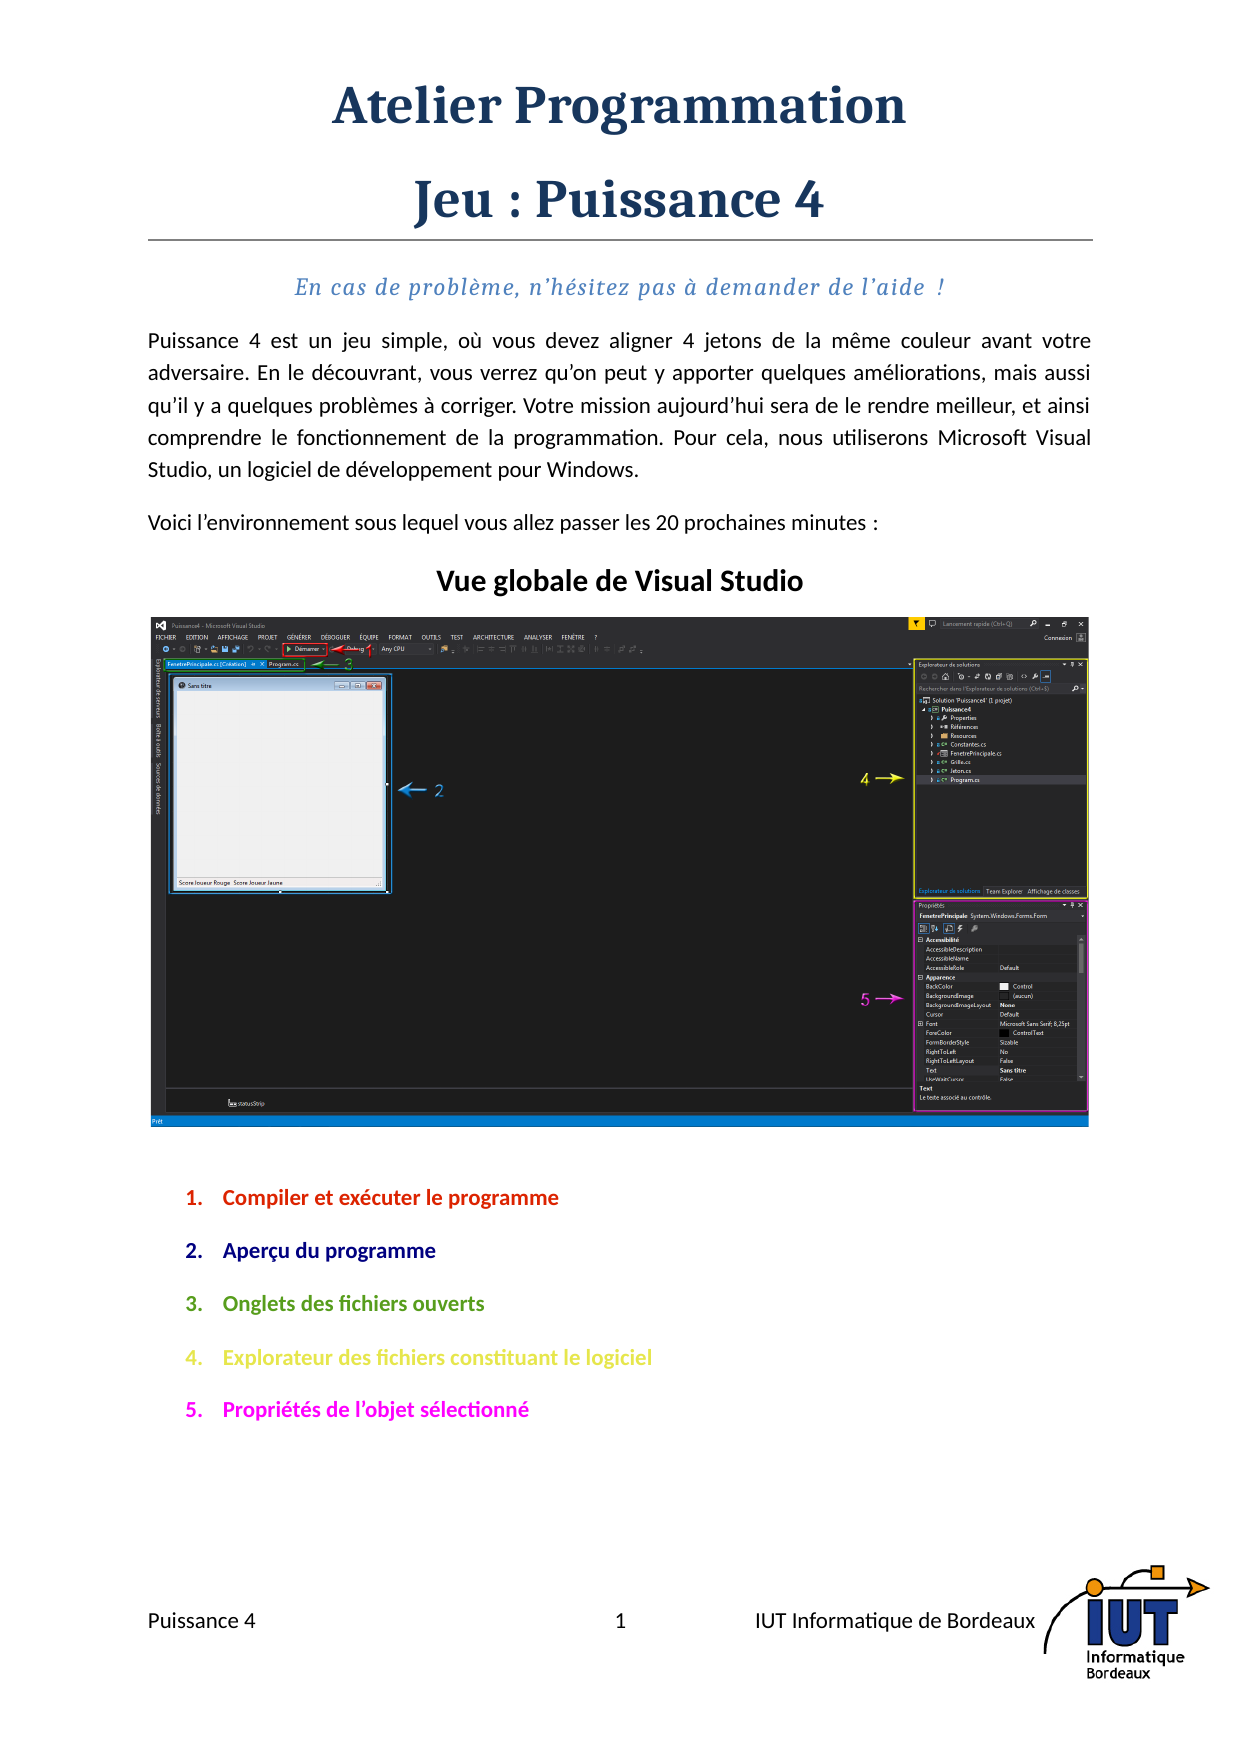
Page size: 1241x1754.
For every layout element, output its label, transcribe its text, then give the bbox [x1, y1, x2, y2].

text En cas de problème, n’hésitez pas à demander de l’aide ! [148, 272, 1093, 301]
list Explorateur des fichiers constituant le logiciel [185, 1343, 1093, 1371]
text Puissance 4 est un jeu simple, où vous devez aligner 4 jetons de la même couleur avant votre adversaire. En le découvrant, vous verrez qu’on peut y apporter quelques améliorations, mais aussi qu’il y a quelques problèmes à corriger. Votre mission aujourd’hui sera de le rendre meilleur, et ainsi comprendre le fonctionnement de la programmation. Pour cela, nous utiliserons Microsoft Visual Studio, un logiciel de développement pour Windows. [148, 326, 1093, 483]
text Jeu : Puissance 4 [148, 168, 1093, 239]
text Voici l’environnement sous lequel vous allez passer les 20 prochaines minutes : [148, 508, 1093, 536]
list Aperçu du programme [185, 1237, 1093, 1264]
list Propriétés de l’objet sélectionné [185, 1396, 1093, 1424]
text Vue globale de Visual Studio [148, 561, 1093, 599]
text Atelier Programmation [148, 75, 1093, 137]
list Compiler et exécuter le programme [185, 1183, 1093, 1212]
list Onglets des fichiers ouverts [185, 1289, 1093, 1318]
